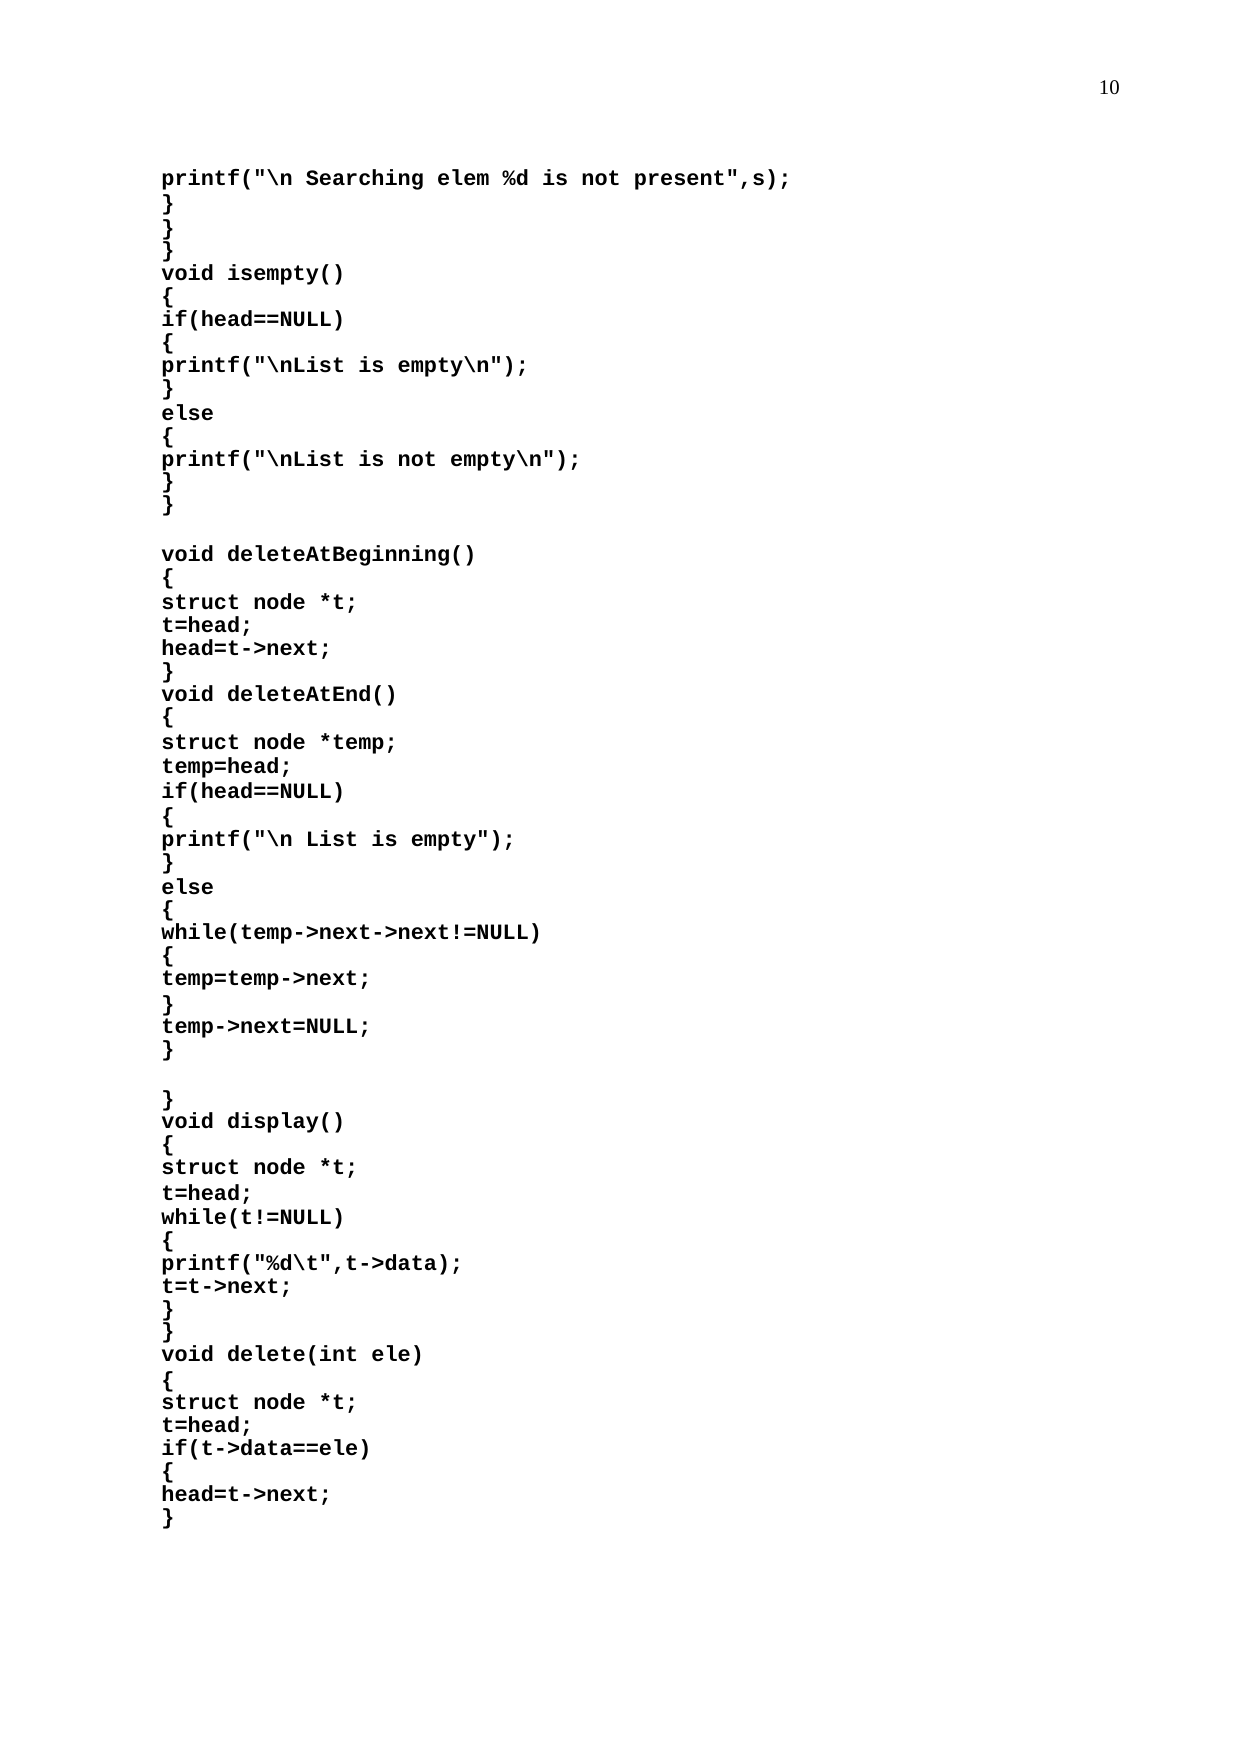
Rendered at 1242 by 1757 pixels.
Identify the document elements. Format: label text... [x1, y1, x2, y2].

text { [161, 1231, 1150, 1254]
text { [161, 333, 1150, 356]
text head=t->next; [161, 639, 1150, 662]
text t=head; [161, 1182, 1150, 1207]
text } [161, 496, 1150, 519]
text { [161, 1136, 1150, 1159]
text } [161, 1323, 1150, 1346]
text t=t->next; [161, 1277, 1150, 1300]
text { [161, 1463, 1150, 1486]
text } [161, 379, 1150, 402]
text } [161, 473, 1150, 496]
text } [161, 1088, 1150, 1113]
text void display() [161, 1113, 1150, 1136]
text temp->next=NULL; [161, 1017, 1150, 1040]
text { [161, 708, 1150, 731]
text } [161, 1300, 1150, 1323]
text if(head==NULL) [161, 310, 1150, 333]
text } [161, 1040, 1150, 1063]
text { [161, 427, 1150, 450]
text } [161, 993, 1150, 1017]
text else [161, 876, 1150, 901]
text while(t!=NULL) [161, 1207, 1150, 1231]
text else [161, 402, 1150, 427]
text printf("%d\t",t->data); [161, 1254, 1150, 1277]
text printf("\nList is empty\n"); [161, 356, 1150, 379]
text { [161, 568, 1150, 591]
text { [161, 901, 1150, 924]
text struct node *t; [161, 591, 1150, 616]
text temp=temp->next; [161, 969, 1150, 992]
text void delete(int ele) [161, 1346, 1150, 1369]
text { [161, 947, 1150, 969]
text { [161, 1369, 1150, 1394]
text t=head; [161, 1417, 1150, 1440]
text if(t->data==ele) [161, 1440, 1150, 1463]
text void isempty() [161, 264, 1150, 287]
text struct node *t; [161, 1394, 1150, 1417]
text { [161, 805, 1150, 830]
text struct node *temp; temp=head; if(head==NULL) [161, 731, 402, 805]
text } [161, 217, 1150, 242]
text while(temp->next->next!=NULL) [161, 924, 1150, 947]
text } [161, 853, 1150, 876]
text } [161, 192, 1150, 217]
text t=head; [161, 616, 1150, 639]
text } [161, 662, 1150, 685]
text void deleteAtBeginning() [161, 543, 1150, 568]
text head=t->next; [161, 1486, 1150, 1508]
text printf("\n Searching elem %d is not present",s); [161, 167, 1150, 192]
text } [161, 242, 1150, 264]
text { [161, 287, 1150, 310]
text void deleteAtEnd() [161, 685, 1150, 708]
text } [161, 1508, 1150, 1531]
text struct node *t; [161, 1159, 1150, 1182]
text printf("\n List is empty"); [161, 830, 1150, 853]
text printf("\nList is not empty\n"); [161, 450, 1150, 473]
